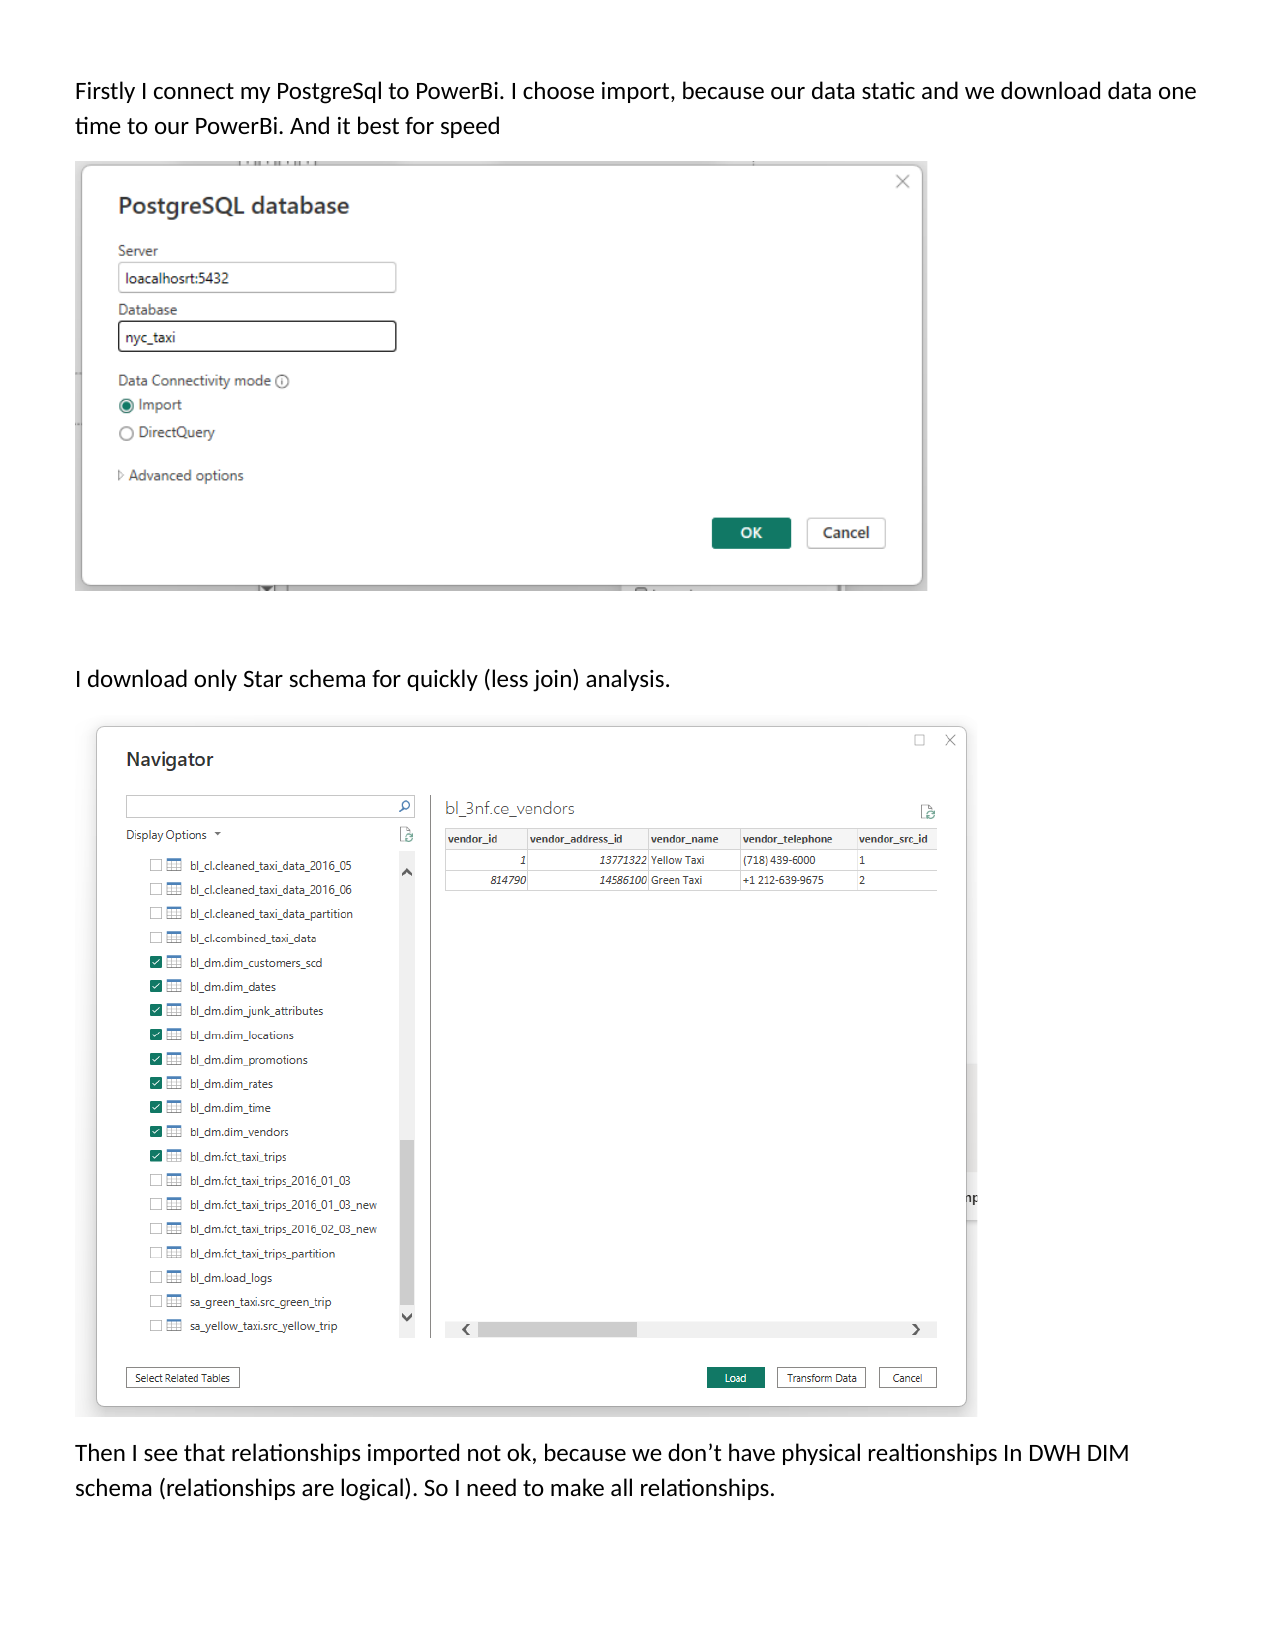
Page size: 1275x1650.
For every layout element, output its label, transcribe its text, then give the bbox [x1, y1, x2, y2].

text Firstly I connect my PostgreSql to PowerBi. I choose import, because our data static and we download data one time to our PowerBi. And it best for speed [75, 75, 1200, 141]
text I download only Star schema for quickly (less join) analysis. [75, 663, 1200, 694]
text Then I see that relationships imported not ok, because we don’t have physical realtionships In DWH DIM schema (relationships are logical). So I need to make all relationships. [75, 1437, 1200, 1503]
